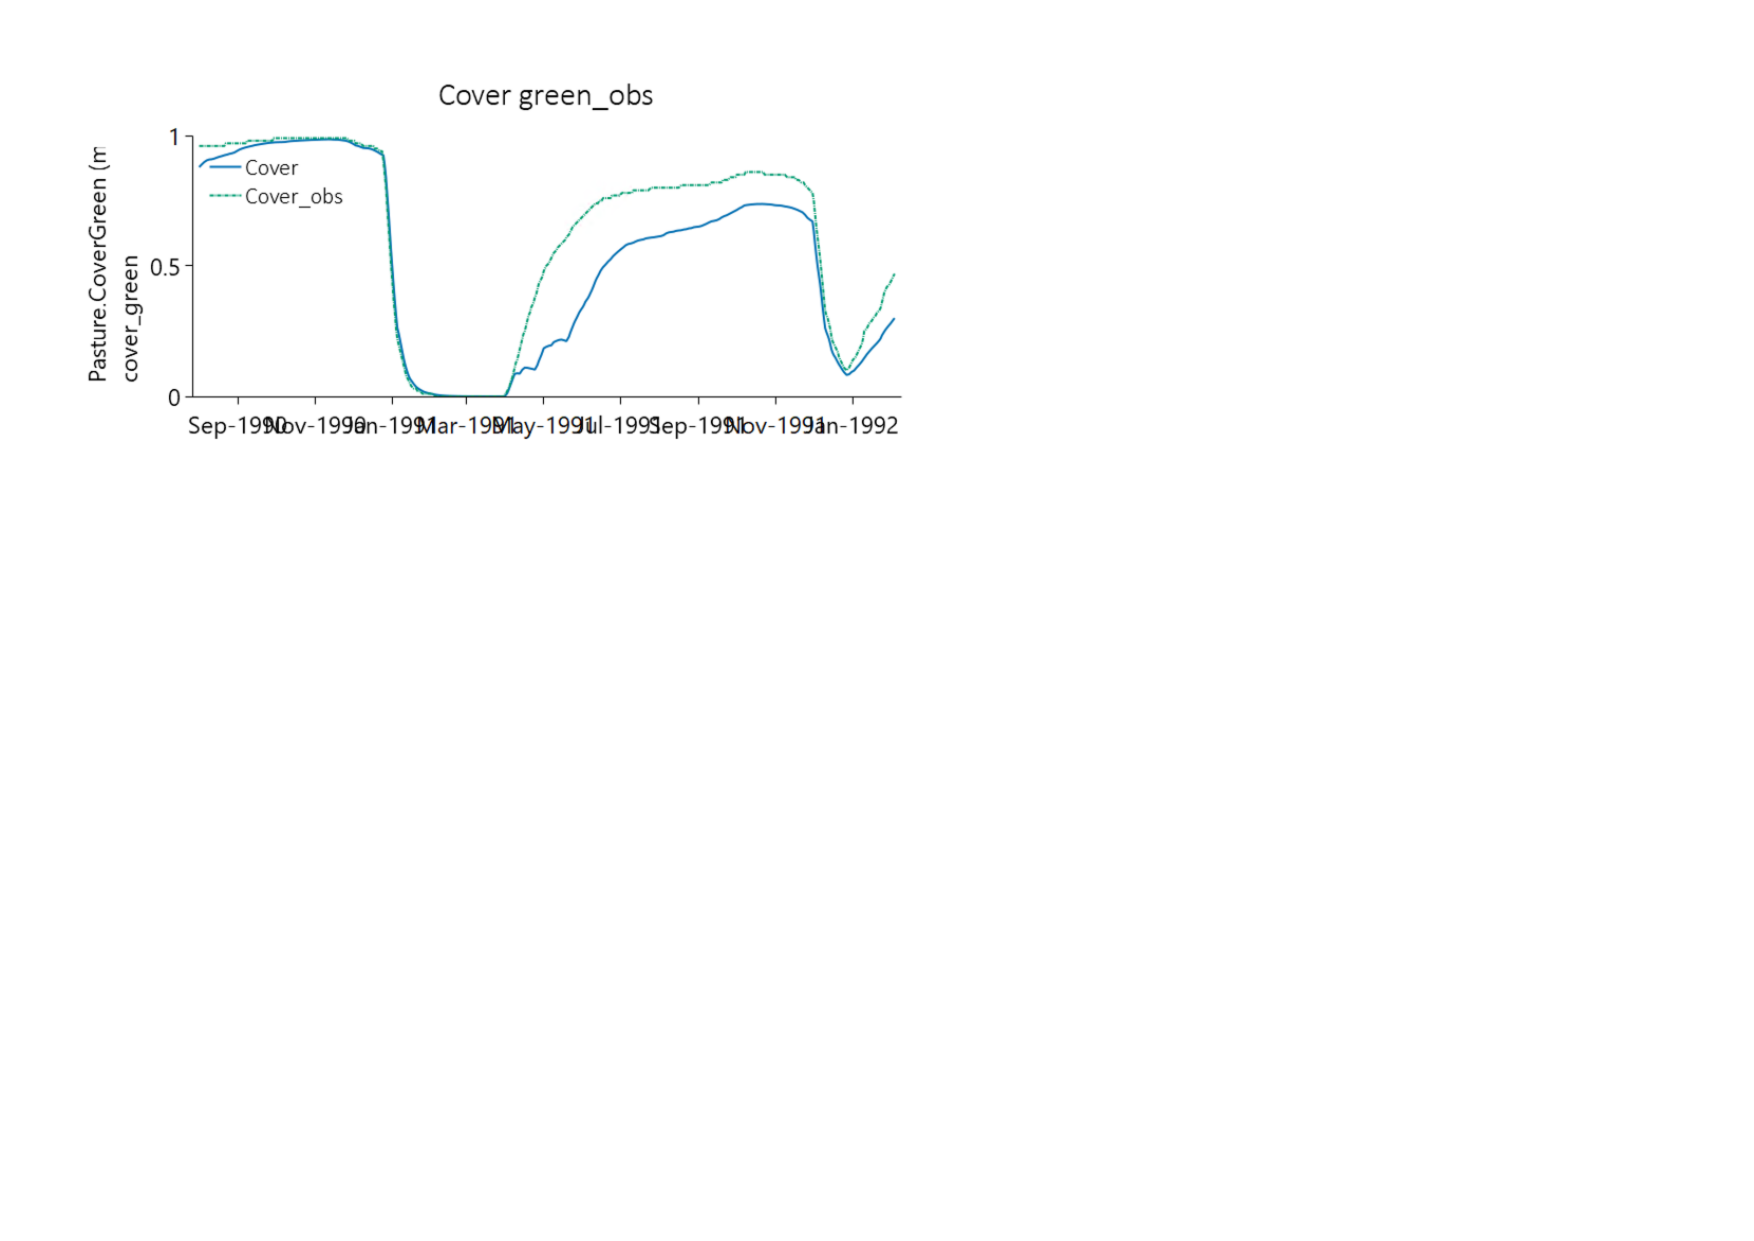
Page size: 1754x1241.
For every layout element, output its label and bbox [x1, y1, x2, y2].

picture [75, 75, 917, 441]
